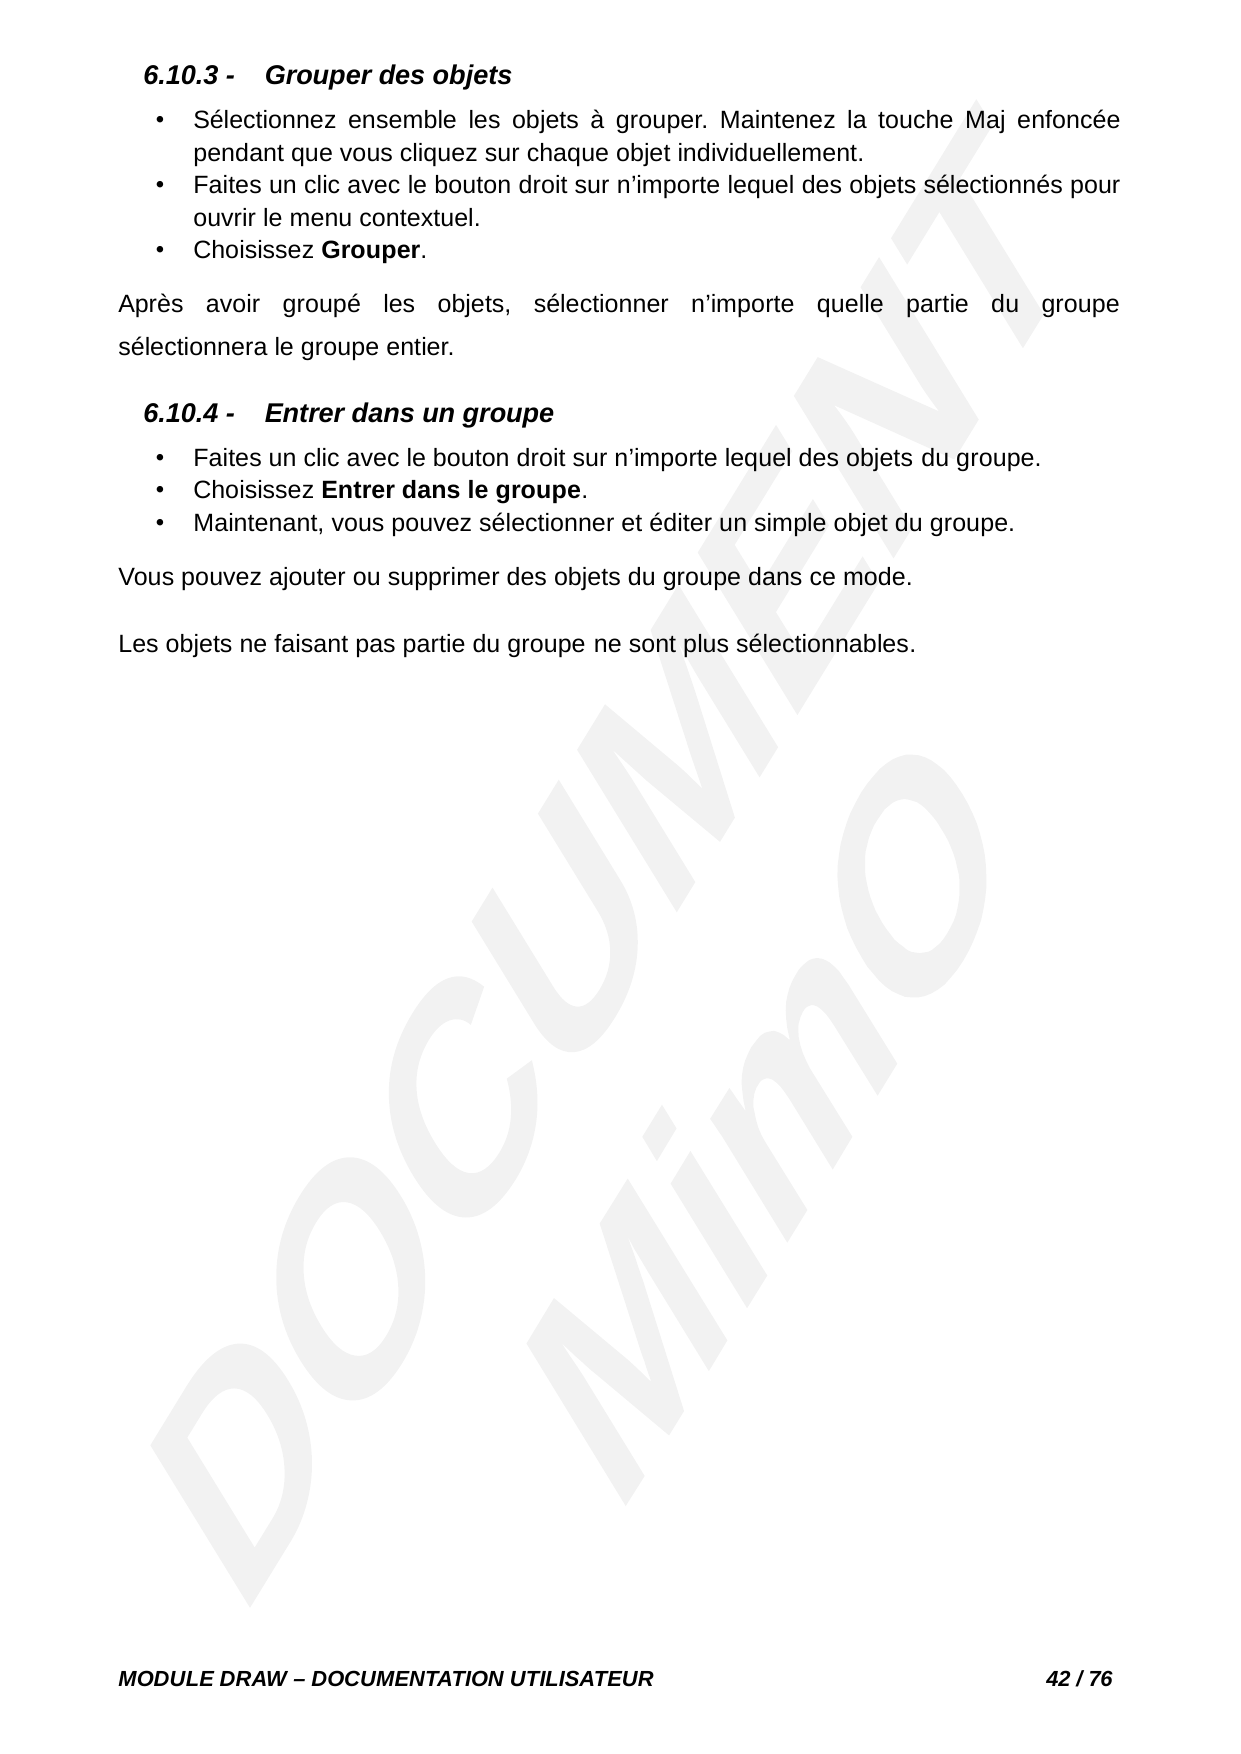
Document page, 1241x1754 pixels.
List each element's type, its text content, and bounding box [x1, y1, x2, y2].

list Choisissez Grouper. [156, 233, 1122, 265]
text Les objets ne faisant pas partie du groupe ne sont plus sélectionnables. [118, 628, 1122, 658]
list Faites un clic avec le bouton droit sur n’importe lequel des objets sélectionnés pour ouvrir le menu contextuel. [156, 168, 1122, 233]
list Choisissez Entrer dans le groupe. [156, 473, 1122, 505]
list Maintenant, vous pouvez sélectionner et éditer un simple objet du groupe. [156, 505, 1122, 538]
list Faites un clic avec le bouton droit sur n’importe lequel des objets du groupe. [156, 440, 1122, 473]
text Vous pouvez ajouter ou supprimer des objets du groupe dans ce mode. [118, 561, 1122, 590]
subtitle Entrer dans un groupe [143, 397, 1122, 428]
list Sélectionnez ensemble les objets à grouper. Maintenez la touche Maj enfoncée pendant que vous cliquez sur chaque objet individuellement. [156, 103, 1122, 168]
subtitle Grouper des objets [143, 59, 1122, 90]
text Après avoir groupé les objets, sélectionner n’importe quelle partie du groupe sélectionnera le groupe entier. [118, 289, 1122, 361]
